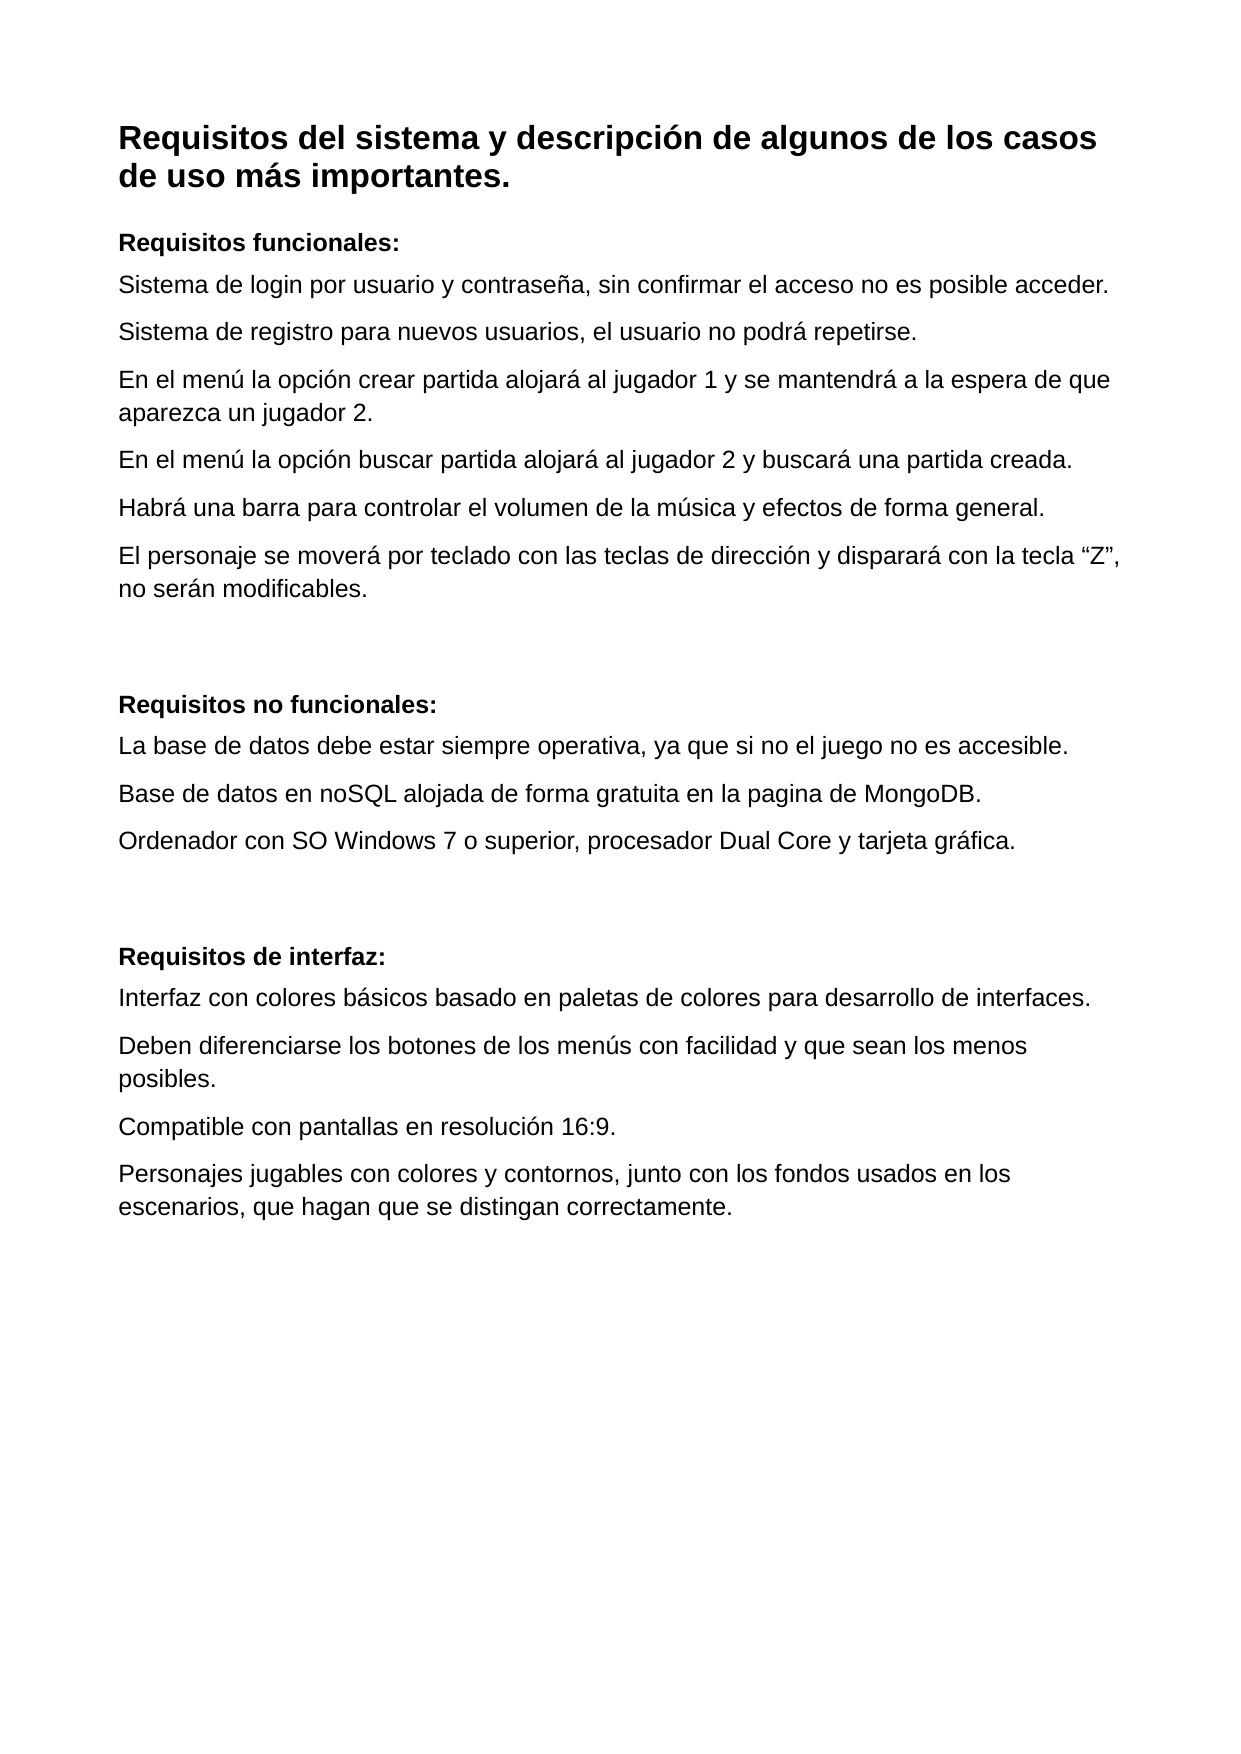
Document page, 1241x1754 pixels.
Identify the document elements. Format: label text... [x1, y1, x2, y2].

text Interfaz con colores básicos basado en paletas de colores para desarrollo de interfaces. [118, 983, 1122, 1012]
subtitle Requisitos no funcionales: [118, 690, 1122, 718]
subtitle Requisitos funcionales: [118, 228, 1122, 257]
text Deben diferenciarse los botones de los menús con facilidad y que sean los menos posibles. [118, 1031, 1122, 1093]
text Compatible con pantallas en resolución 16:9. [118, 1112, 1122, 1140]
text Sistema de login por usuario y contraseña, sin confirmar el acceso no es posible acceder. [118, 269, 1122, 298]
text Personajes jugables con colores y contornos, junto con los fondos usados en los escenarios, que hagan que se distingan correctamente. [118, 1159, 1122, 1221]
text El personaje se moverá por teclado con las teclas de dirección y disparará con la tecla “Z”, no serán modificables. [118, 541, 1122, 602]
subtitle Requisitos del sistema y descripción de algunos de los casos de uso más importantes. [118, 118, 1122, 195]
text Ordenador con SO Windows 7 o superior, procesador Dual Core y tarjeta gráfica. [118, 826, 1122, 855]
text La base de datos debe estar siempre operativa, ya que si no el juego no es accesible. [118, 731, 1122, 760]
text Habrá una barra para controlar el volumen de la música y efectos de forma general. [118, 493, 1122, 522]
text Sistema de registro para nuevos usuarios, el usuario no podrá repetirse. [118, 317, 1122, 346]
text Base de datos en noSQL alojada de forma gratuita en la pagina de MongoDB. [118, 778, 1122, 807]
subtitle Requisitos de interfaz: [118, 942, 1122, 971]
text En el menú la opción buscar partida alojará al jugador 2 y buscará una partida creada. [118, 445, 1122, 474]
text En el menú la opción crear partida alojará al jugador 1 y se mantendrá a la espera de que aparezca un jugador 2. [118, 365, 1122, 427]
